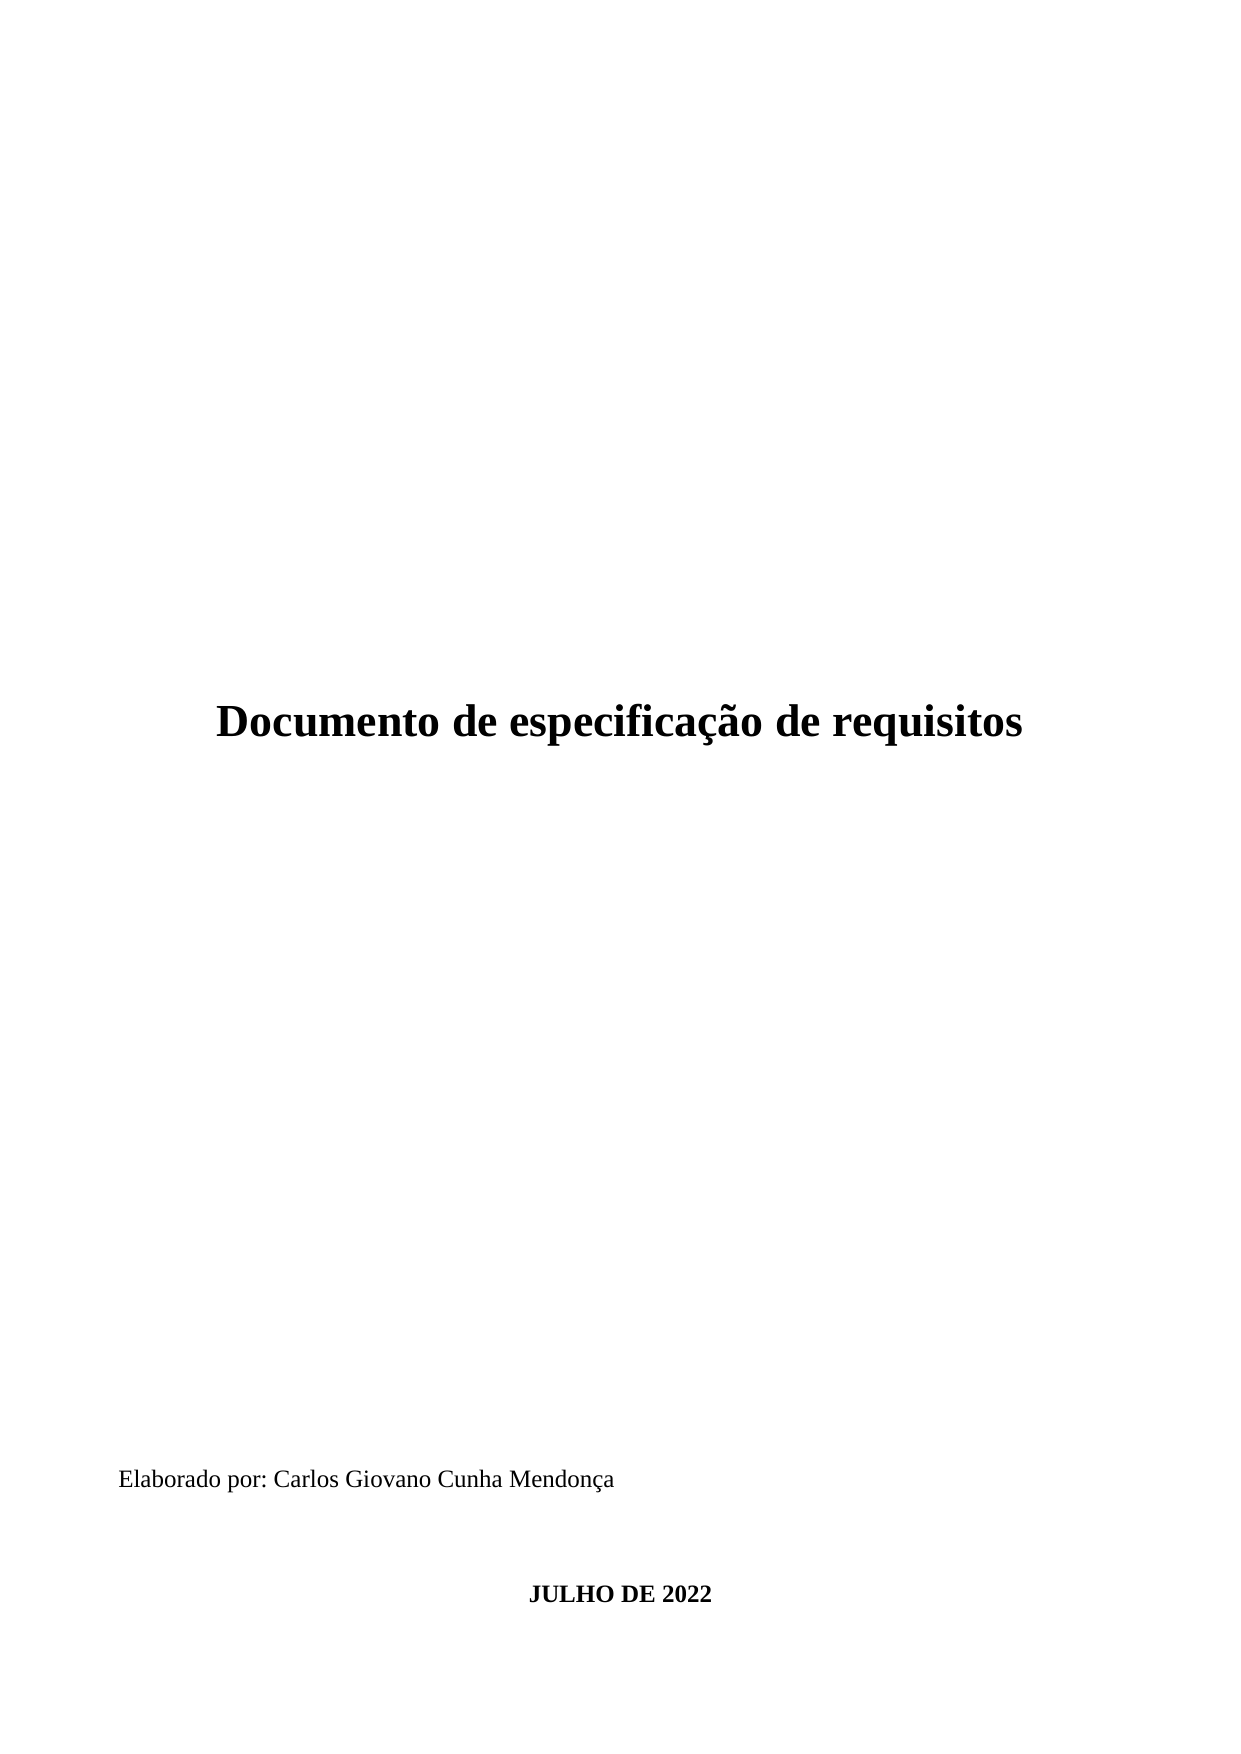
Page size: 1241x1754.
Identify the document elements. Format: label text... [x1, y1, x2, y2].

text Documento de especificação de requisitos [118, 693, 1122, 746]
text JULHO DE 2022 [118, 1579, 1122, 1608]
text Elaborado por: Carlos Giovano Cunha Mendonça [118, 1464, 1122, 1493]
